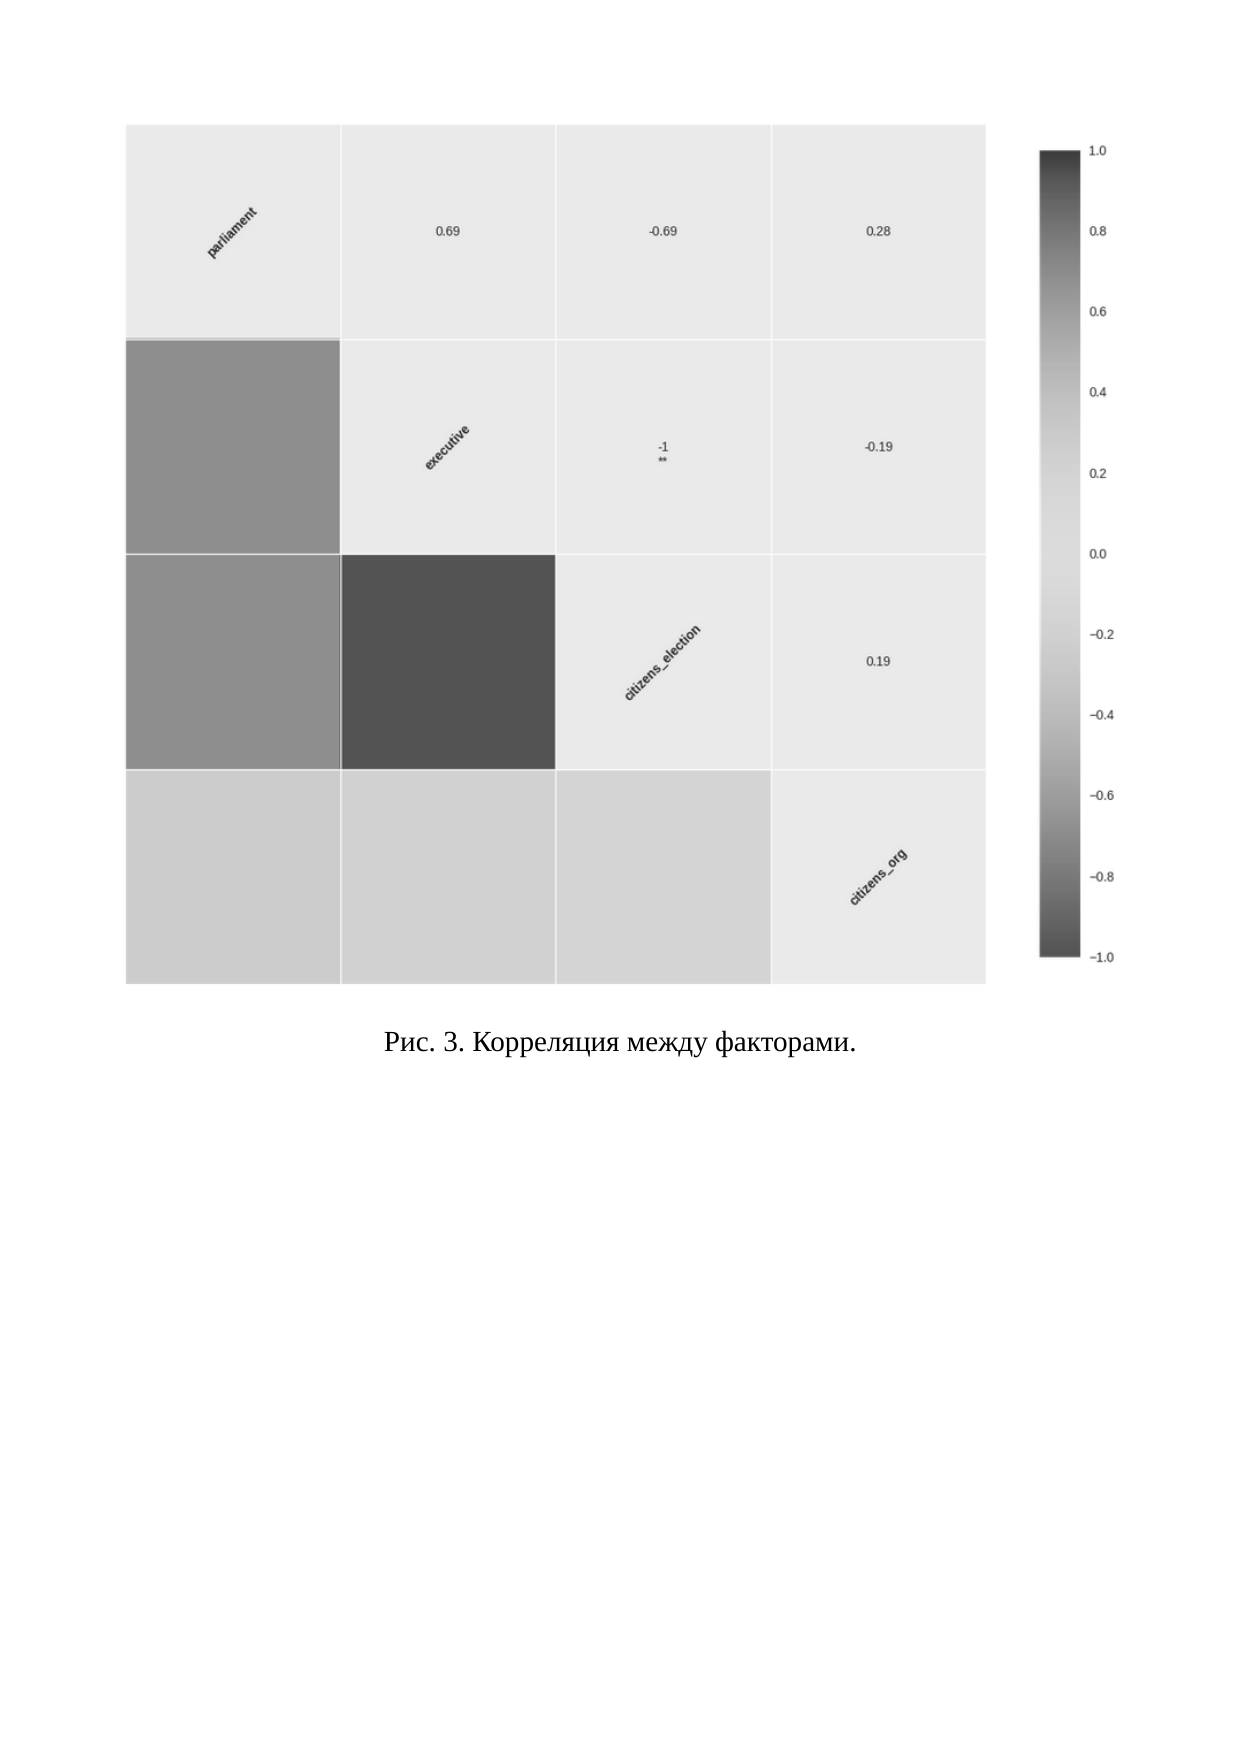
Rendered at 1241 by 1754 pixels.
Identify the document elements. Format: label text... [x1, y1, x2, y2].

picture [118, 118, 1123, 991]
text Рис. 3. Корреляция между факторами. [118, 1024, 1122, 1058]
